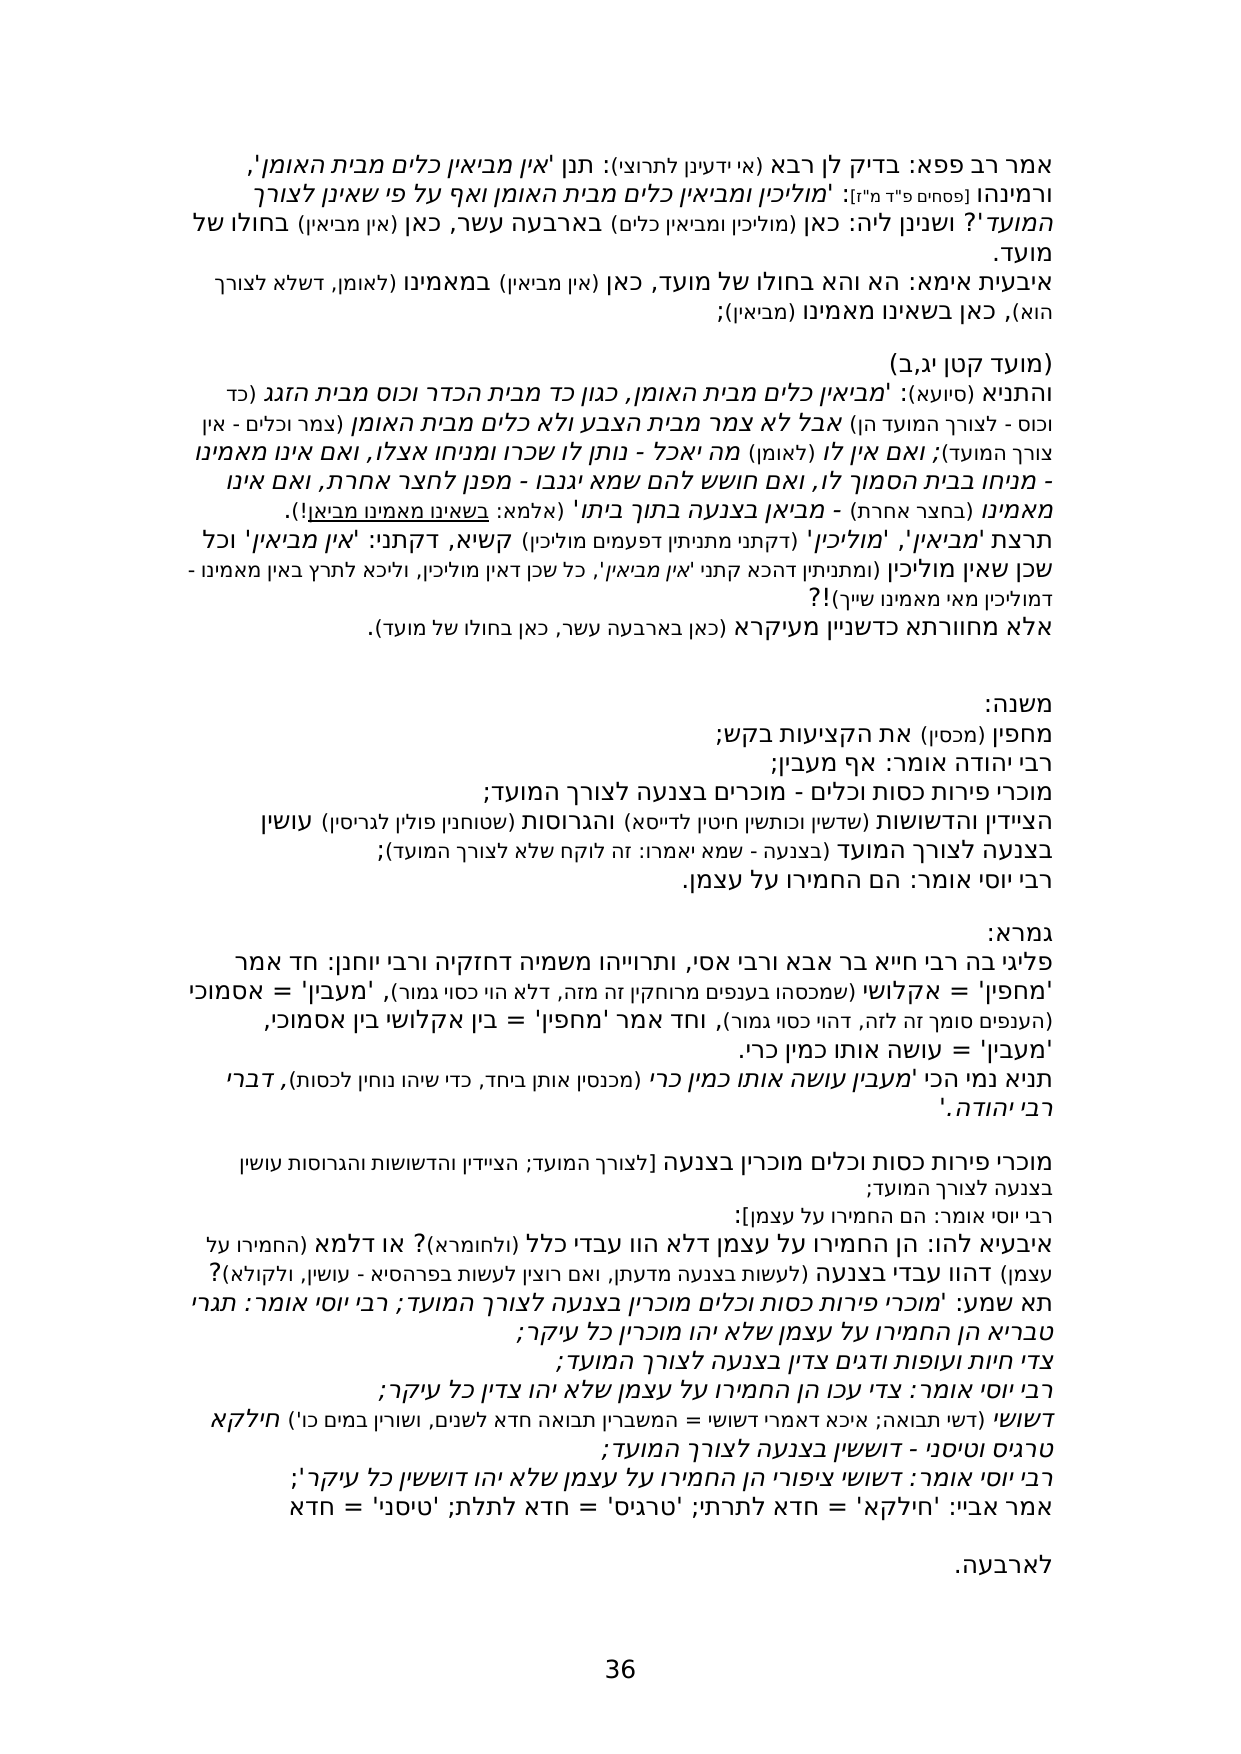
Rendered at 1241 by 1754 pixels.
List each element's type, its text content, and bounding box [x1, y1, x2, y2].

text רבי יוסי אומר: הם החמירו על עצמן. [187, 865, 1053, 894]
text דשושי (דשי תבואה; איכא דאמרי דשושי = המשברין תבואה חדא לשנים, ושורין במים כו') חילקא טרגיס וטיסני - דוששין בצנעה לצורך המועד; [187, 1404, 1053, 1463]
text (מועד קטן יג,ב) [187, 349, 1053, 378]
text תרצת 'מביאין', 'מוליכין' (דקתני מתניתין דפעמים מוליכין) קשיא, דקתני: 'אין מביאין' וכל שכן שאין מוליכין (ומתניתין דהכא קתני 'אין מביאין', כל שכן דאין מוליכין, וליכא לתרץ באין מאמינו - דמוליכין מאי מאמינו שייך)!? [187, 525, 1053, 612]
text איבעית אימא: הא והא בחולו של מועד, כאן (אין מביאין) במאמינו (לאומן, דשלא לצורך הוא), כאן בשאינו מאמינו (מביאין); [187, 267, 1053, 325]
text אמר אביי: 'חילקא' = חדא לתרתי; 'טרגיס' = חדא לתלת; 'טיסני' = חדא לארבעה. [187, 1492, 1053, 1580]
text רבי יוסי אומר: דשושי ציפורי הן החמירו על עצמן שלא יהו דוששין כל עיקר'; [187, 1463, 1053, 1492]
text מחפין (מכסין) את הקציעות בקש; [187, 719, 1053, 748]
text פליגי בה רבי חייא בר אבא ורבי אסי, ותרוייהו משמיה דחזקיה ורבי יוחנן: חד אמר 'מחפין' = אקלושי (שמכסהו בענפים מרוחקין זה מזה, דלא הוי כסוי גמור), 'מעבין' = אסמוכי (הענפים סומך זה לזה, דהוי כסוי גמור), וחד אמר 'מחפין' = בין אקלושי בין אסמוכי, 'מעבין' = עושה אותו כמין כרי. [187, 947, 1053, 1064]
text מוכרי פירות כסות וכלים מוכרין בצנעה [לצורך המועד; הציידין והדשושות והגרוסות עושין בצנעה לצורך המועד; [187, 1147, 1053, 1200]
text צדי חיות ועופות ודגים צדין בצנעה לצורך המועד; [187, 1346, 1053, 1375]
text אמר רב פפא: בדיק לן רבא (אי ידעינן לתרוצי): תנן 'אין מביאין כלים מבית האומן', ורמינהו [פסחים פ"ד מ"ז]: 'מוליכין ומביאין כלים מבית האומן ואף על פי שאינן לצורך המועד'? ושנינן ליה: כאן (מוליכין ומביאין כלים) בארבעה עשר, כאן (אין מביאין) בחולו של מועד. [187, 150, 1053, 267]
text הציידין והדשושות (שדשין וכותשין חיטין לדייסא) והגרוסות (שטוחנין פולין לגריסין) עושין בצנעה לצורך המועד (בצנעה - שמא יאמרו: זה לוקח שלא לצורך המועד); [187, 806, 1053, 865]
text רבי יוסי אומר: צדי עכו הן החמירו על עצמן שלא יהו צדין כל עיקר; [187, 1375, 1053, 1404]
text תא שמע: 'מוכרי פירות כסות וכלים מוכרין בצנעה לצורך המועד; רבי יוסי אומר: תגרי טבריא הן החמירו על עצמן שלא יהו מוכרין כל עיקר; [187, 1288, 1053, 1346]
text מוכרי פירות כסות וכלים - מוכרים בצנעה לצורך המועד; [187, 777, 1053, 806]
text רבי יהודה אומר: אף מעבין; [187, 748, 1053, 777]
text איבעיא להו: הן החמירו על עצמן דלא הוו עבדי כלל (ולחומרא)? או דלמא (החמירו על עצמן) דהוו עבדי בצנעה (לעשות בצנעה מדעתן, ואם רוצין לעשות בפרהסיא - עושין, ולקולא)? [187, 1229, 1053, 1288]
text גמרא: [187, 918, 1053, 947]
text אלא מחוורתא כדשניין מעיקרא (כאן בארבעה עשר, כאן בחולו של מועד). [187, 612, 1053, 642]
text רבי יוסי אומר: הם החמירו על עצמן]: [187, 1200, 1053, 1229]
text והתניא (סיועא): 'מביאין כלים מבית האומן, כגון כד מבית הכדר וכוס מבית הזגג (כד וכוס - לצורך המועד הן) אבל לא צמר מבית הצבע ולא כלים מבית האומן (צמר וכלים - אין צורך המועד); ואם אין לו (לאומן) מה יאכל - נותן לו שכרו ומניחו אצלו, ואם אינו מאמינו - מניחו בבית הסמוך לו, ואם חושש להם שמא יגנבו - מפנן לחצר אחרת, ואם אינו מאמינו (בחצר אחרת) - מביאן בצנעה בתוך ביתו' (אלמא: בשאינו מאמינו מביאן!). [187, 378, 1053, 525]
text תניא נמי הכי 'מעבין עושה אותו כמין כרי (מכנסין אותן ביחד, כדי שיהו נוחין לכסות), דברי רבי יהודה.' [187, 1064, 1053, 1123]
text משנה: [187, 690, 1053, 719]
